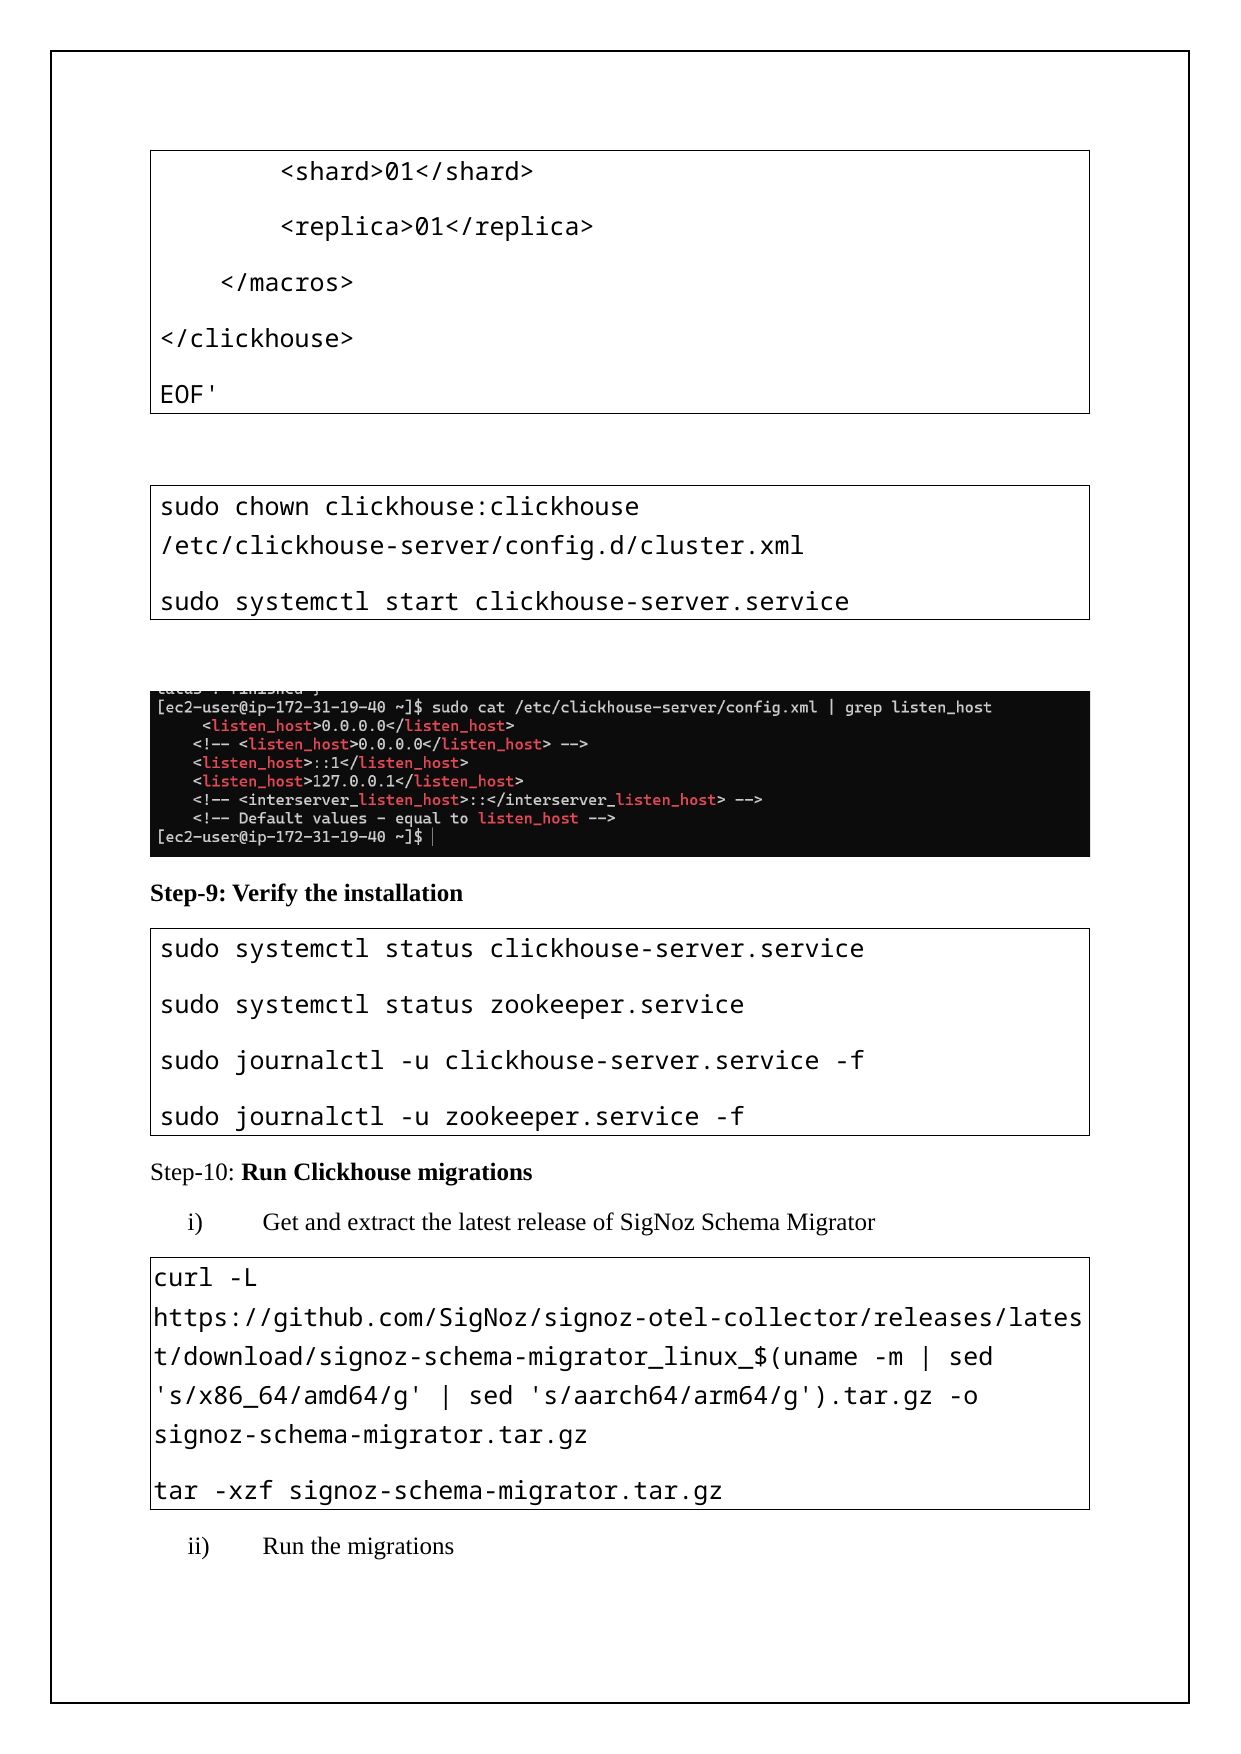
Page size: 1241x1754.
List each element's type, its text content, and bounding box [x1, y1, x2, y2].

text <replica>01</replica> [151, 206, 1089, 243]
text </clickhouse> [151, 317, 1089, 355]
text tar -xzf signoz-schema-migrator.tar.gz [151, 1469, 1089, 1509]
text sudo journalctl -u clickhouse-server.service -f [151, 1039, 1089, 1077]
list Run the migrations [187, 1531, 1090, 1560]
text sudo journalctl -u zookeeper.service -f [151, 1095, 1089, 1135]
text sudo chown clickhouse:clickhouse /etc/clickhouse-server/config.d/cluster.xml [151, 486, 1089, 561]
text curl -L https://github.com/SigNoz/signoz-otel-collector/releases/latest/download/signoz-schema-migrator_linux_$(uname -m | sed 's/x86_64/amd64/g' | sed 's/aarch64/arm64/g').tar.gz -o signoz-schema-migrator.tar.gz [151, 1258, 1089, 1451]
list Get and extract the latest release of SigNoz Schema Migrator [187, 1207, 1090, 1236]
text sudo systemctl status clickhouse-server.service [151, 929, 1089, 965]
text <shard>01</shard> [151, 151, 1089, 187]
text Step-9: Verify the installation [150, 878, 1090, 907]
text sudo systemctl start clickhouse-server.service [151, 580, 1089, 619]
text </macros> [151, 262, 1089, 299]
text Step-10: Run Clickhouse migrations [150, 1157, 1090, 1186]
text EOF' [151, 373, 1089, 413]
text sudo systemctl status zookeeper.service [151, 984, 1089, 1021]
